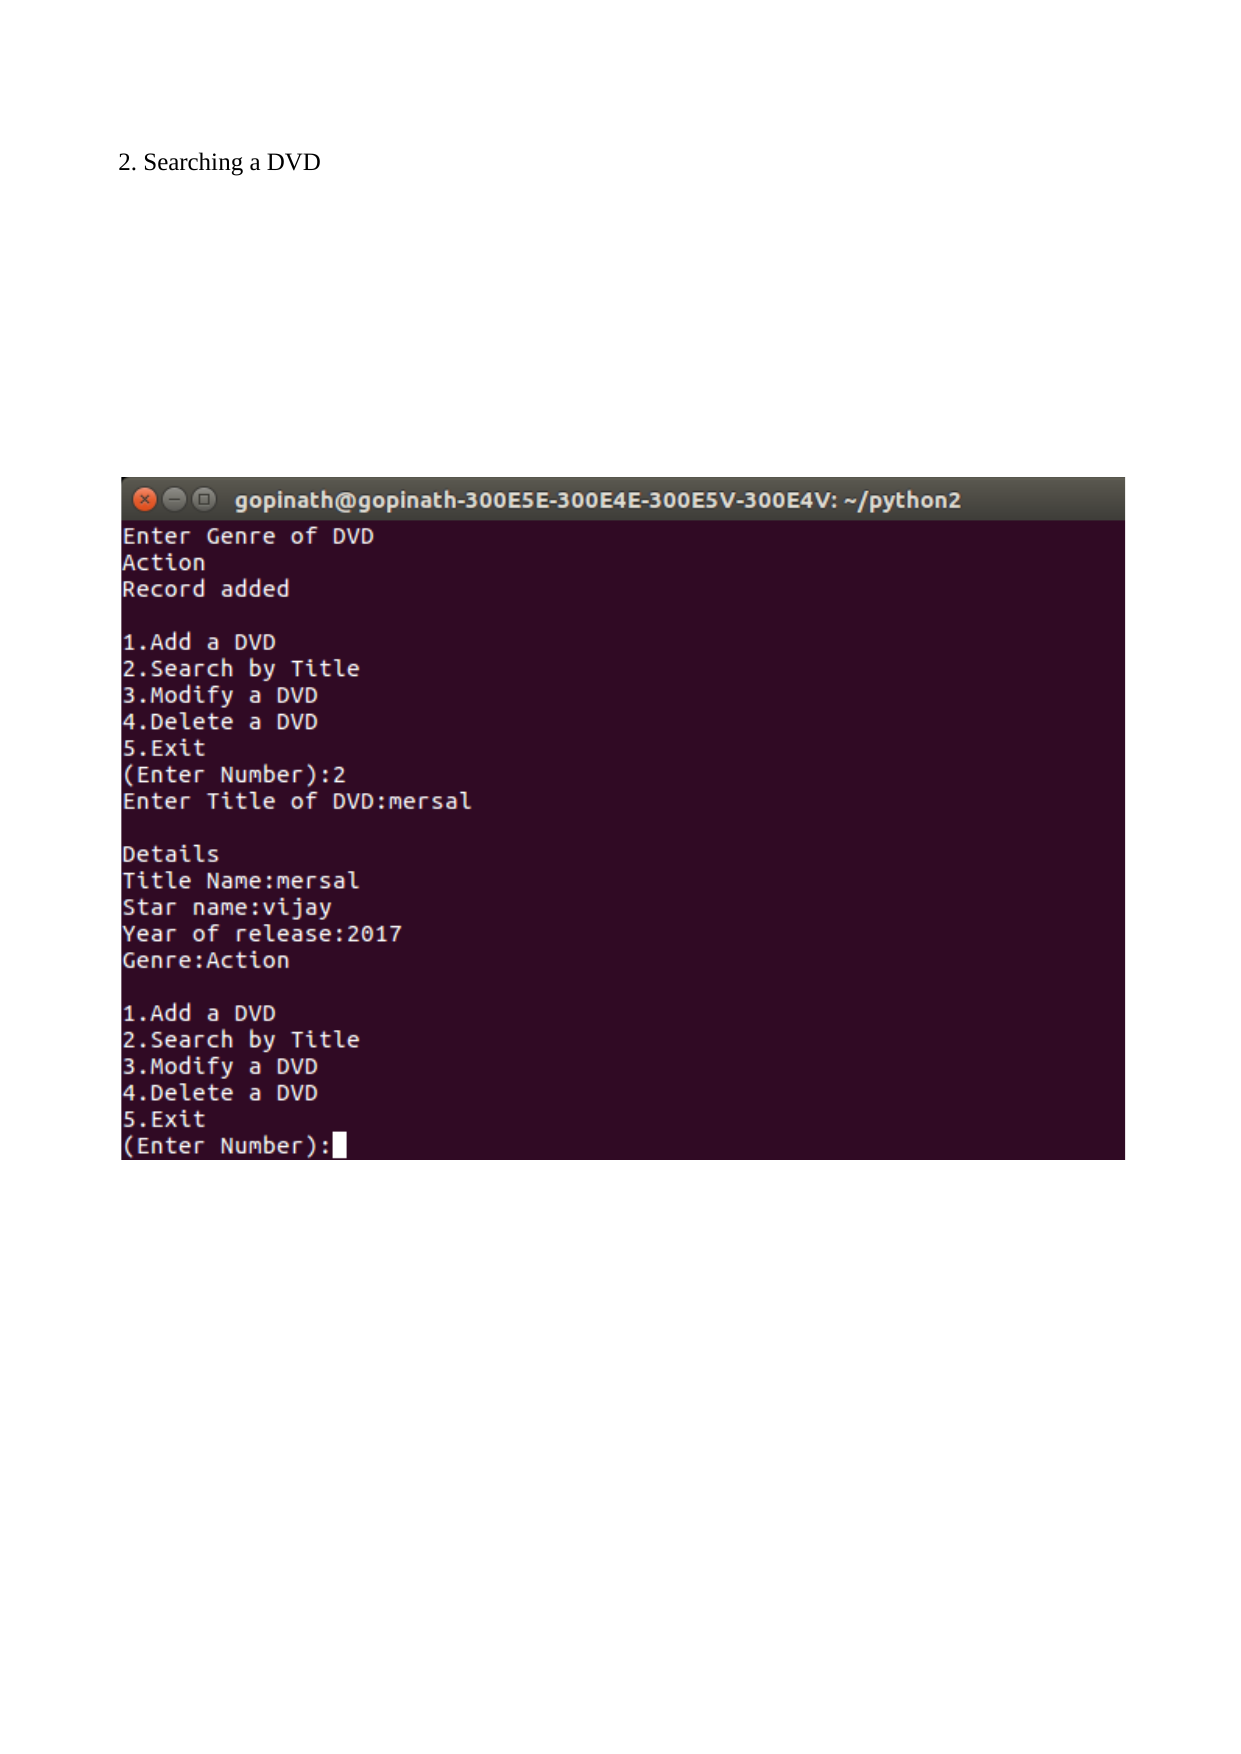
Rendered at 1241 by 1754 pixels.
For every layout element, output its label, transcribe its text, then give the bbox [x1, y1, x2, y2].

text 2. Searching a DVD [118, 147, 1122, 176]
picture [121, 477, 1126, 1160]
